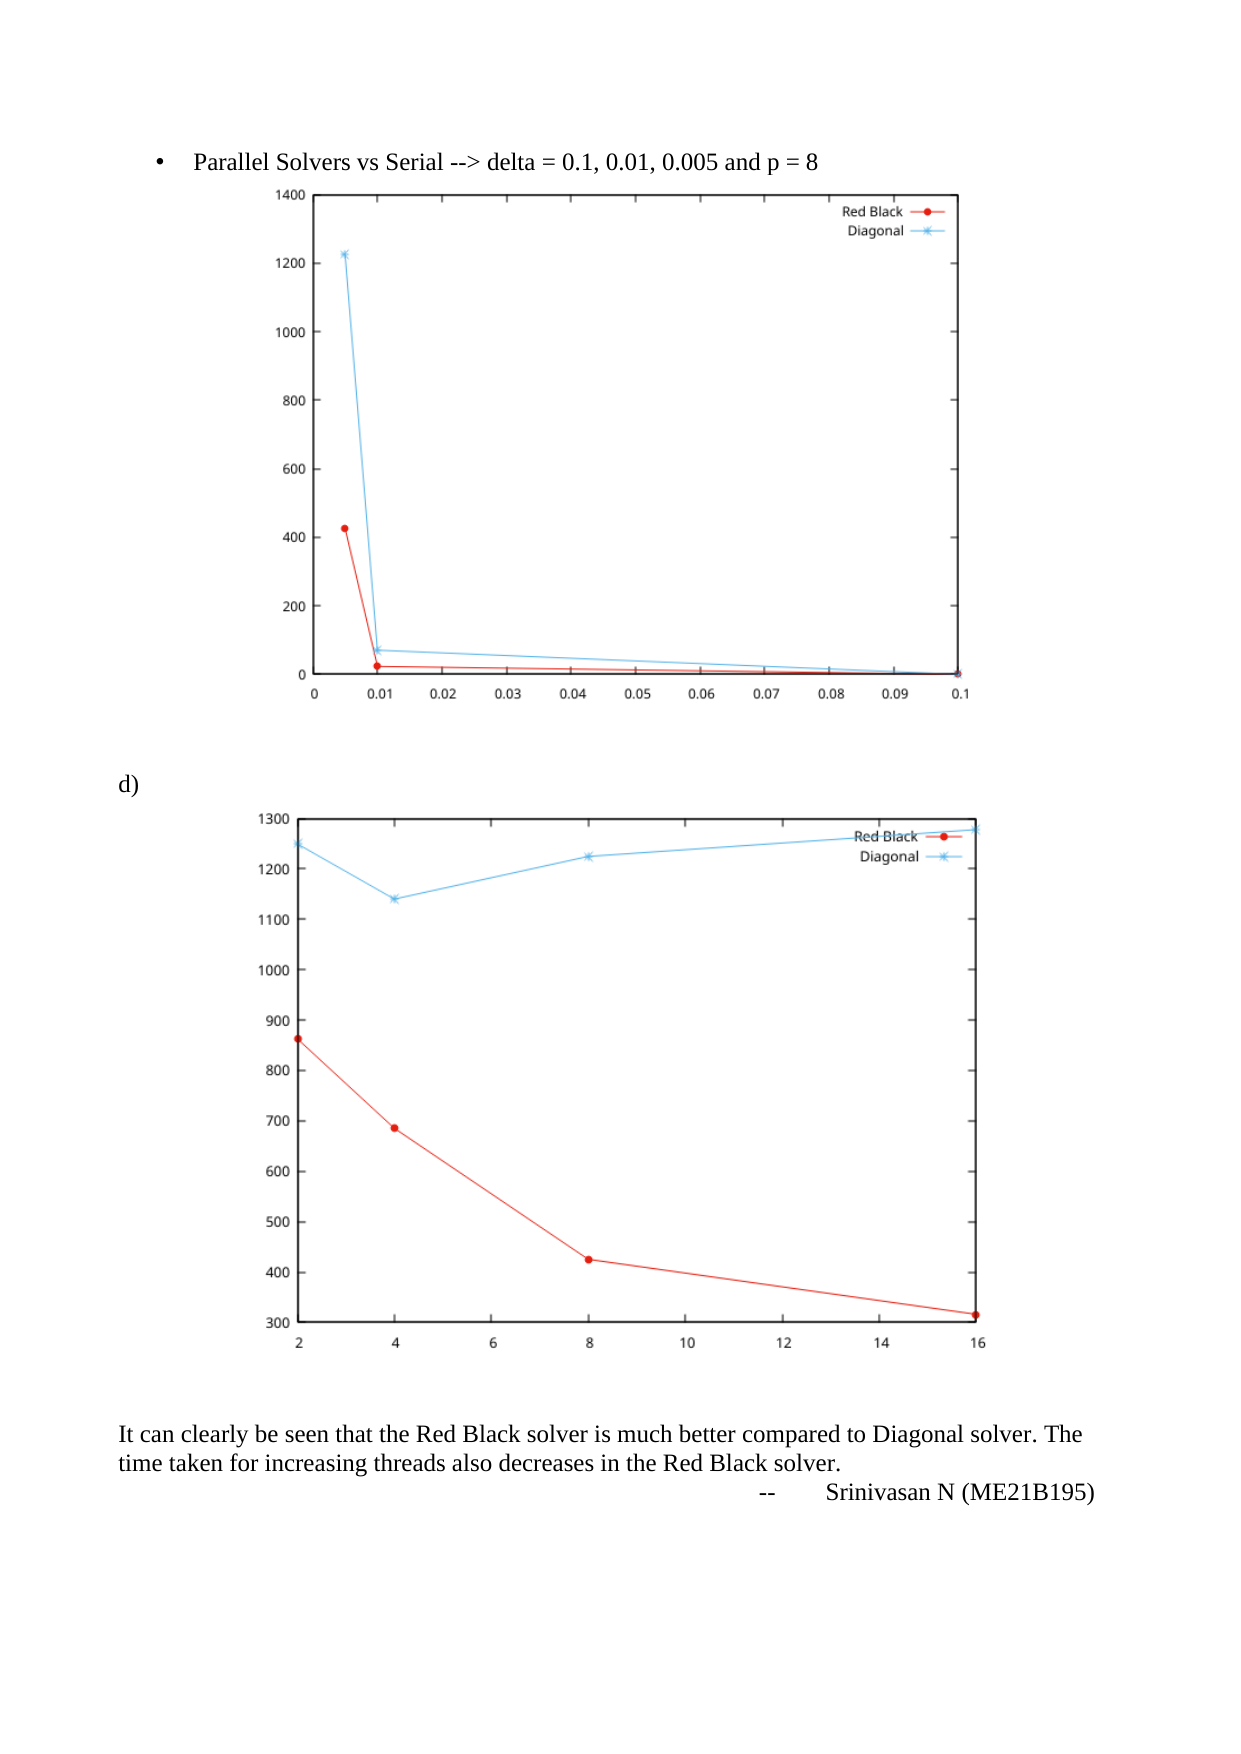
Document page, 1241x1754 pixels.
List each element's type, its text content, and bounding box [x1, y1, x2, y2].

picture [244, 798, 997, 1362]
list Parallel Solvers vs Serial --> delta = 0.1, 0.01, 0.005 and p = 8 [156, 147, 1122, 176]
text d) [118, 769, 1122, 798]
text It can clearly be seen that the Red Black solver is much better compared to Diagonal solver. The time taken for increasing threads also decreases in the Red Black solver. [118, 1419, 1122, 1477]
picture [262, 175, 978, 712]
text -- Srinivasan N (ME21B195) [118, 1477, 1122, 1506]
